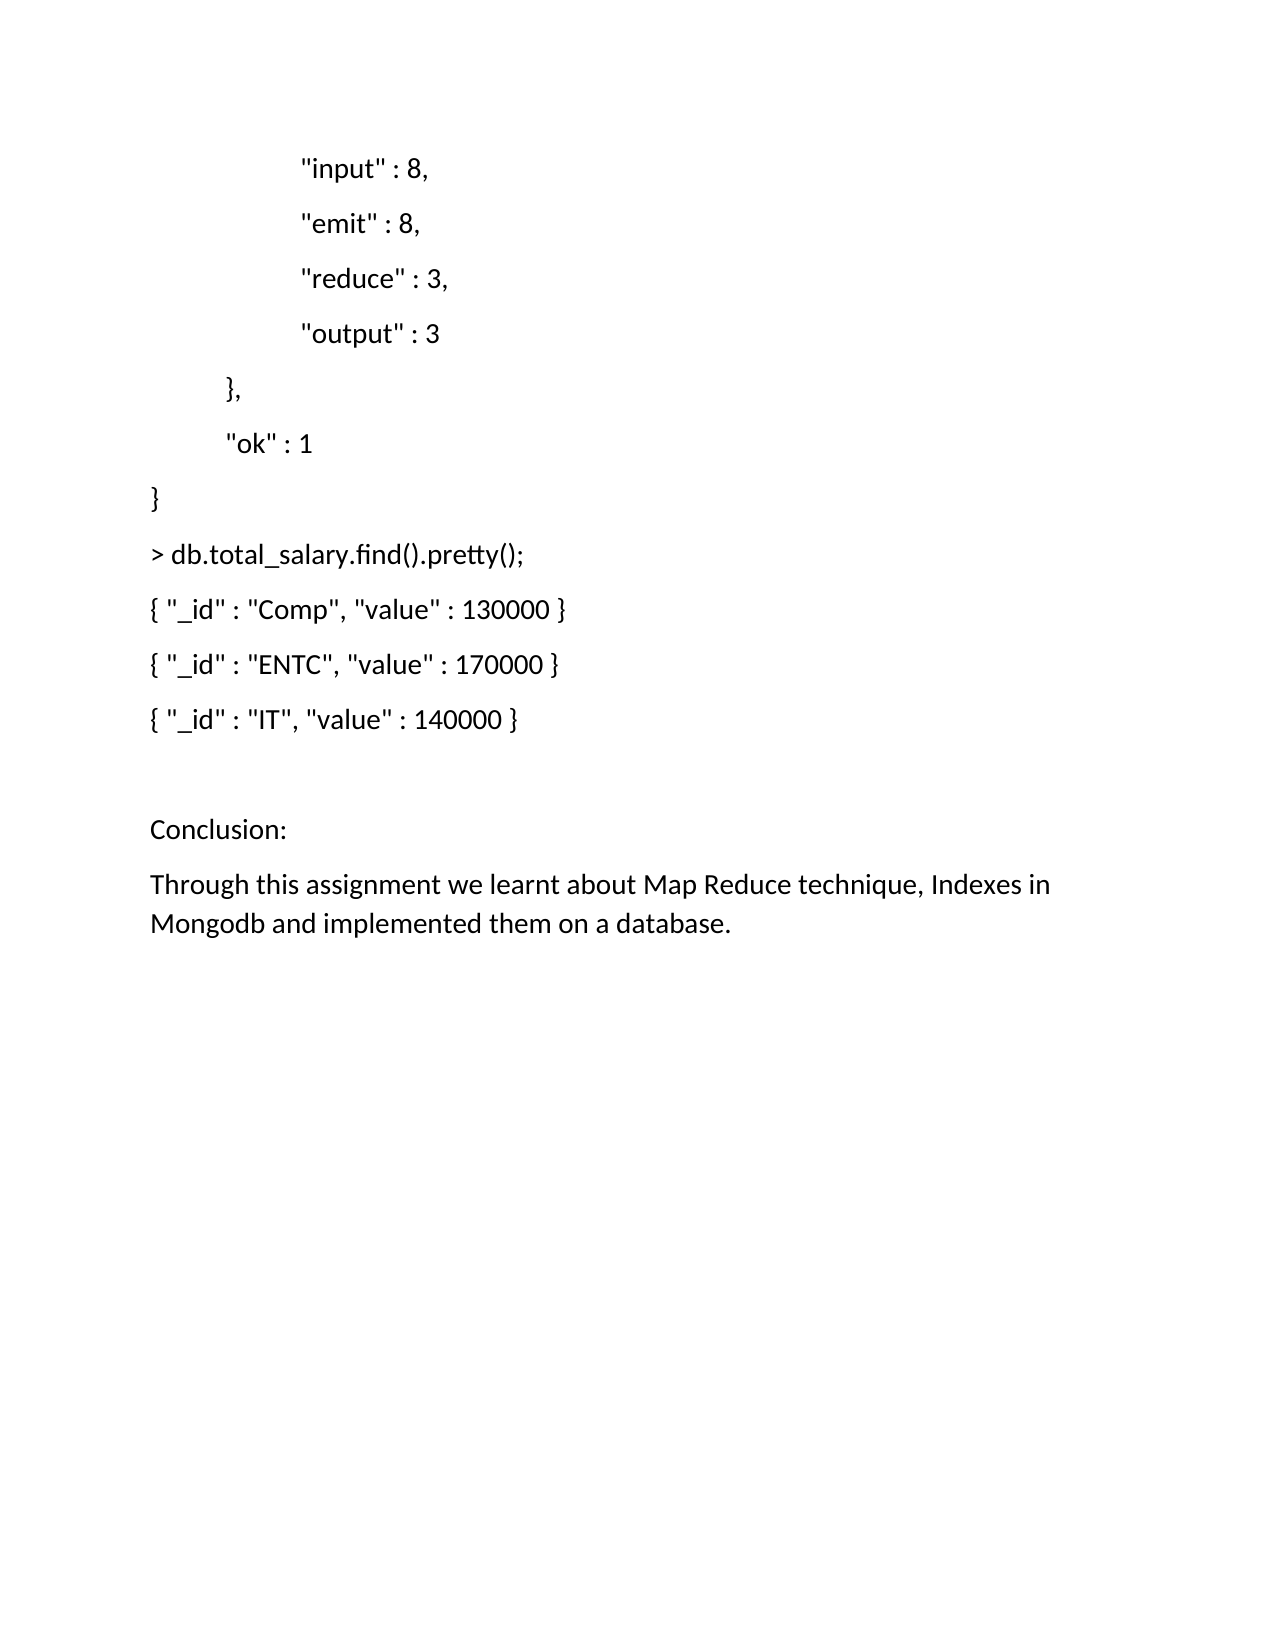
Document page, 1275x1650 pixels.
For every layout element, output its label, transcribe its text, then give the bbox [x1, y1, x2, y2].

text Through this assignment we learnt about Map Reduce technique, Indexes in Mongodb and implemented them on a database. [150, 866, 1125, 940]
text > db.total_salary.find().pretty(); [150, 536, 1125, 571]
text "emit" : 8, [150, 205, 1125, 241]
text Conclusion: [150, 811, 1125, 847]
text "reduce" : 3, [150, 260, 1125, 296]
text "ok" : 1 [150, 426, 1125, 461]
text { "_id" : "IT", "value" : 140000 } [150, 701, 1125, 737]
text }, [150, 370, 1125, 406]
text { "_id" : "Comp", "value" : 130000 } [150, 591, 1125, 626]
text { "_id" : "ENTC", "value" : 170000 } [150, 646, 1125, 682]
text } [150, 481, 1125, 516]
text "output" : 3 [150, 315, 1125, 351]
text "input" : 8, [150, 150, 1125, 186]
